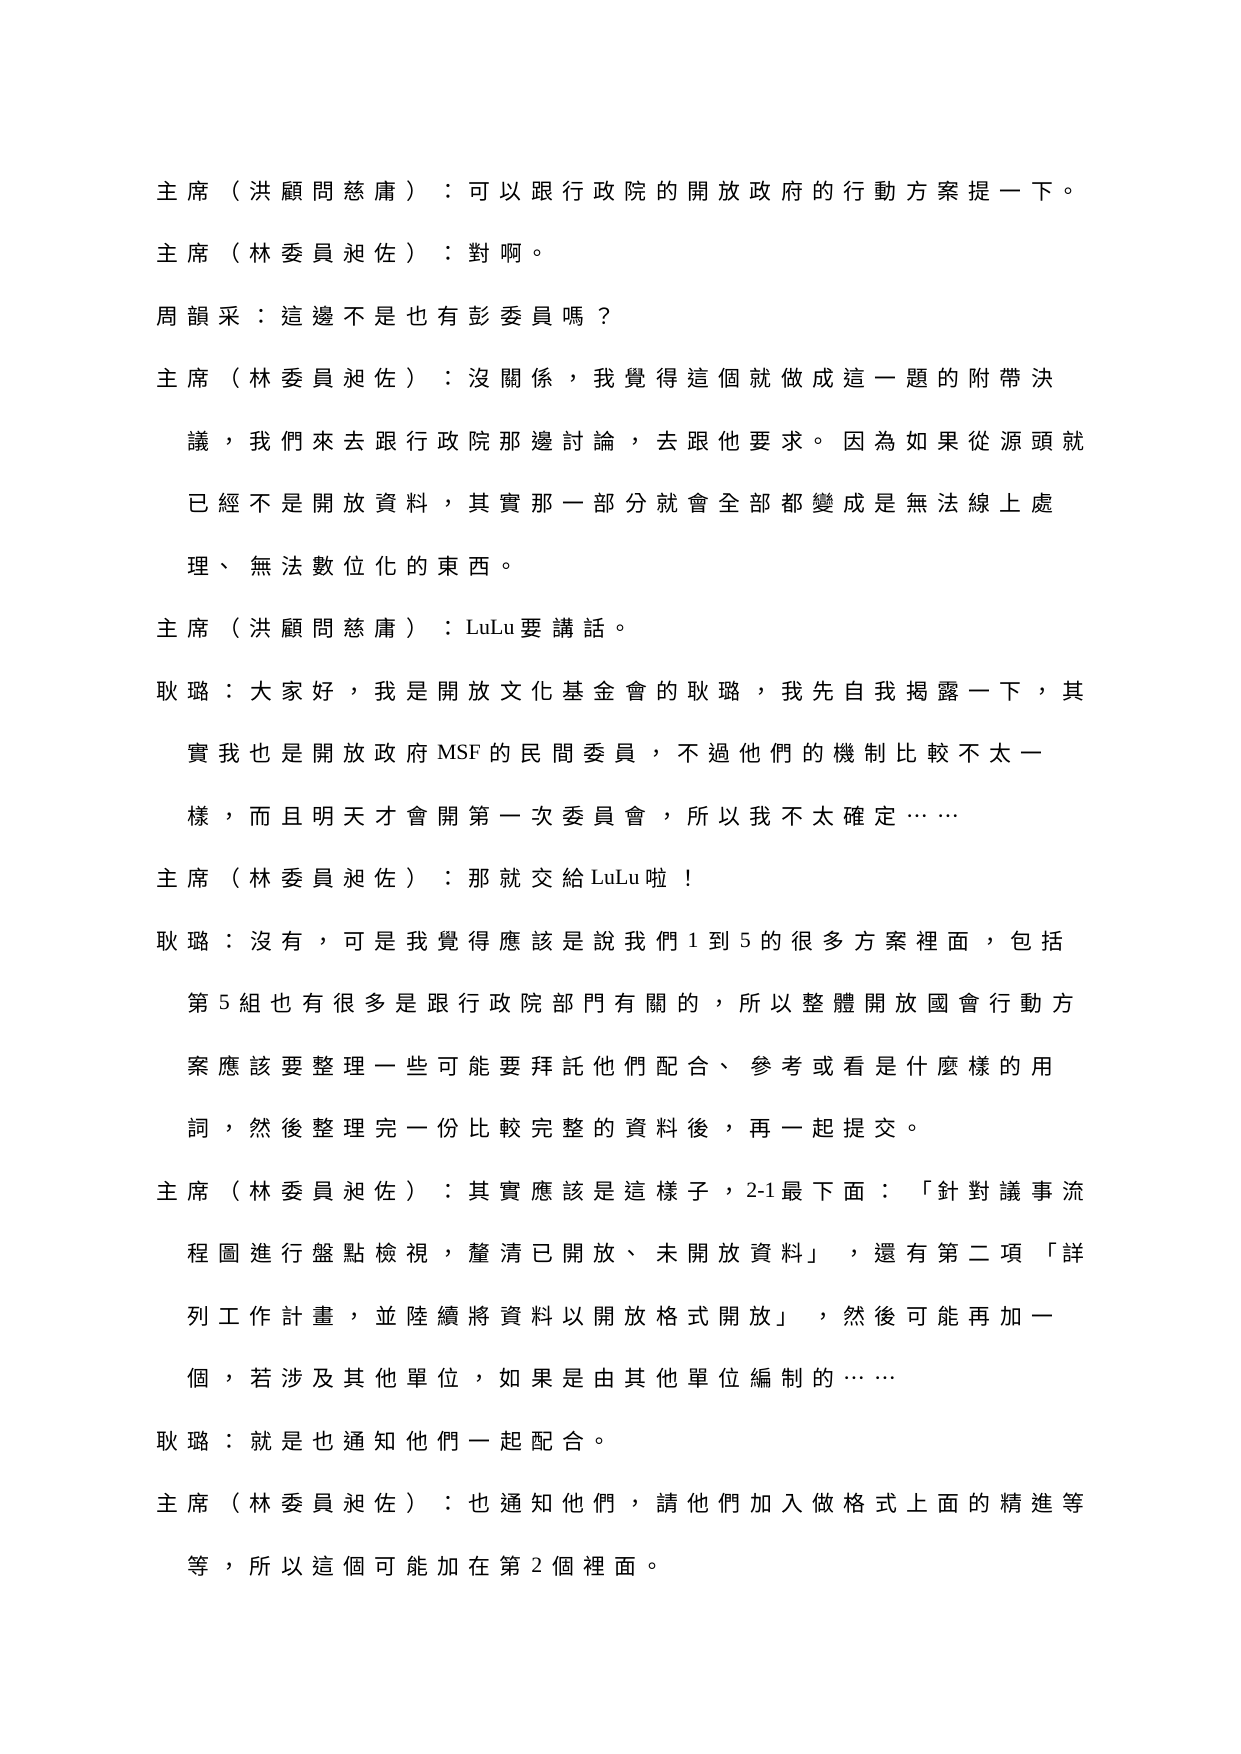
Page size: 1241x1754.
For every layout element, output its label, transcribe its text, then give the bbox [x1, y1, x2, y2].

text 主席（林委員昶佐）：對啊。 [151, 221, 1089, 283]
text 主席（洪顧問慈庸）：可以跟行政院的開放政府的行動方案提一下。 [151, 158, 1089, 221]
text 主席（林委員昶佐）：那就交給LuLu啦！ [151, 846, 1089, 908]
text 主席（林委員昶佐）：其實應該是這樣子，2-1最下面：「針對議事流程圖進行盤點檢視，釐清已開放、未開放資料」，還有第二項「詳列工作計畫，並陸續將資料以開放格式開放」，然後可能再加一個，若涉及其他單位，如果是由其他單位編制的…… [151, 1158, 1089, 1408]
text 主席（洪顧問慈庸）：LuLu要講話。 [151, 596, 1089, 658]
text 耿璐：大家好，我是開放文化基金會的耿璐，我先自我揭露一下，其實我也是開放政府MSF的民間委員，不過他們的機制比較不太一樣，而且明天才會開第一次委員會，所以我不太確定…… [151, 658, 1089, 846]
text 周韻采：這邊不是也有彭委員嗎？ [151, 283, 1089, 346]
text 主席（林委員昶佐）：沒關係，我覺得這個就做成這一題的附帶決議，我們來去跟行政院那邊討論，去跟他要求。因為如果從源頭就已經不是開放資料，其實那一部分就會全部都變成是無法線上處理、無法數位化的東西。 [151, 346, 1089, 596]
text 耿璐：沒有，可是我覺得應該是說我們1到5的很多方案裡面，包括第5組也有很多是跟行政院部門有關的，所以整體開放國會行動方案應該要整理一些可能要拜託他們配合、參考或看是什麼樣的用詞，然後整理完一份比較完整的資料後，再一起提交。 [151, 908, 1089, 1158]
text 耿璐：就是也通知他們一起配合。 [151, 1408, 1089, 1471]
text 主席（林委員昶佐）：也通知他們，請他們加入做格式上面的精進等等，所以這個可能加在第2個裡面。 [151, 1471, 1089, 1596]
